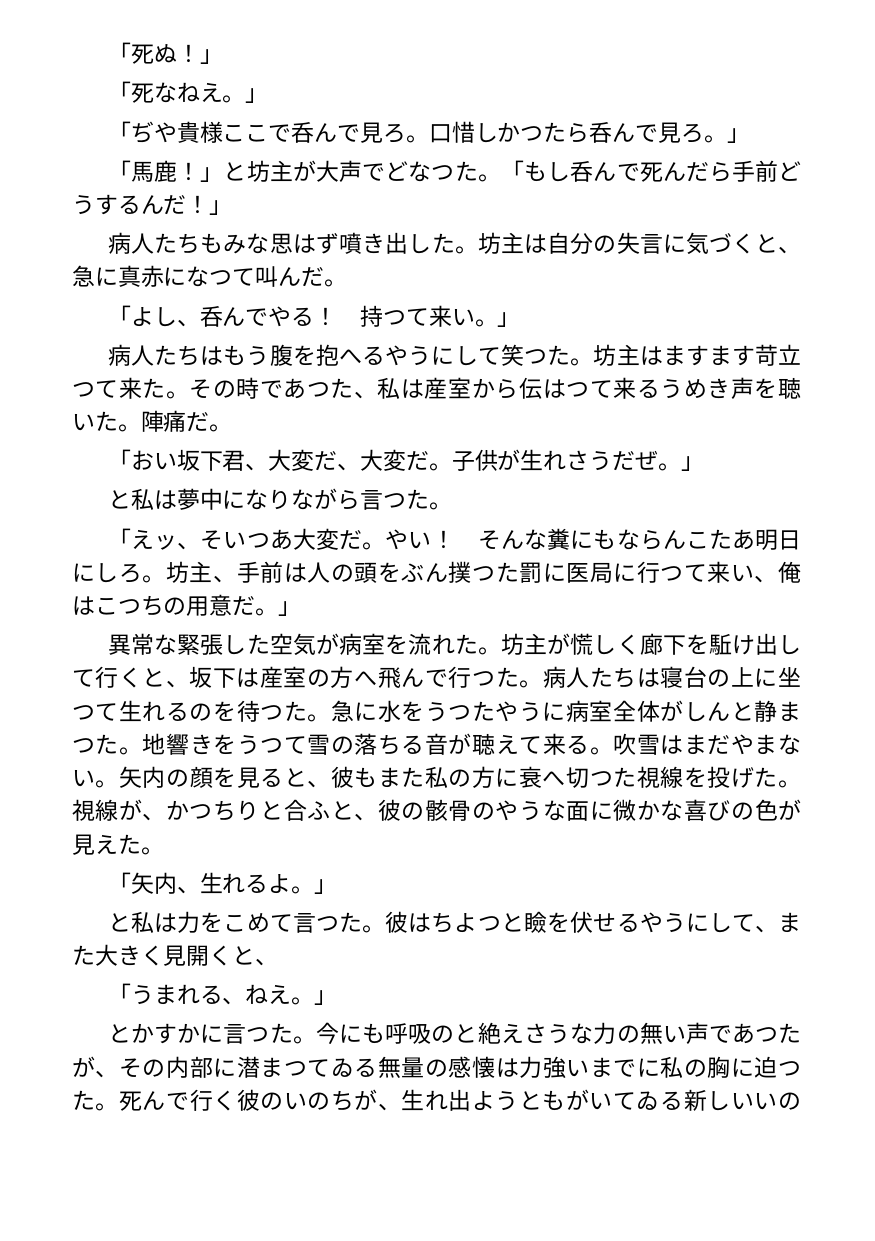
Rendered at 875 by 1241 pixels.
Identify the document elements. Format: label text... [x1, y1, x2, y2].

text 「おい坂下君、大変だ、大変だ。子供が生れさうだぜ。」 [72, 443, 802, 476]
text と私は夢中になりながら言つた。 [72, 482, 802, 516]
text 「矢内、生れるよ。」 [72, 866, 802, 899]
text 異常な緊張した空気が病室を流れた。坊主が慌しく廊下を駈け出して行くと、坂下は産室の方へ飛んで行つた。病人たちは寝台の上に坐つて生れるのを待つた。急に水をうつたやうに病室全体がしんと静まつた。地響きをうつて雪の落ちる音が聴えて来る。吹雪はまだやまない。矢内の顔を見ると、彼もまた私の方に衰へ切つた視線を投げた。視線が、かつちりと合ふと、彼の骸骨のやうな面に微かな喜びの色が見えた。 [72, 627, 802, 860]
text 病人たちもみな思はず噴き出した。坊主は自分の失言に気づくと、急に真赤になつて叫んだ。 [72, 226, 802, 292]
text 「ぢや貴様ここで呑んで見ろ。口惜しかつたら呑んで見ろ。」 [72, 114, 802, 148]
text 「よし、呑んでやる！ 持つて来い。」 [72, 298, 802, 332]
text 「死なねえ。」 [72, 75, 802, 108]
text 病人たちはもう腹を抱へるやうにして笑つた。坊主はますます苛立つて来た。その時であつた、私は産室から伝はつて来るうめき声を聴いた。陣痛だ。 [72, 337, 802, 437]
text 「えッ、そいつあ大変だ。やい！ そんな糞にもならんこたあ明日にしろ。坊主、手前は人の頭をぶん撲つた罰に医局に行つて来い、俺はこつちの用意だ。」 [72, 521, 802, 621]
text 「死ぬ！」 [72, 36, 802, 69]
text とかすかに言つた。今にも呼吸のと絶えさうな力の無い声であつたが、その内部に潜まつてゐる無量の感懐は力強いまでに私の胸に迫つた。死んで行く彼のいのちが、生れ出ようともがいてゐる新しいいの [72, 1016, 802, 1116]
text 「うまれる、ねえ。」 [72, 977, 802, 1010]
text と私は力をこめて言つた。彼はちよつと瞼を伏せるやうにして、また大きく見開くと、 [72, 905, 802, 971]
text 「馬鹿！」と坊主が大声でどなつた。「もし呑んで死んだら手前どうするんだ！」 [72, 153, 802, 220]
